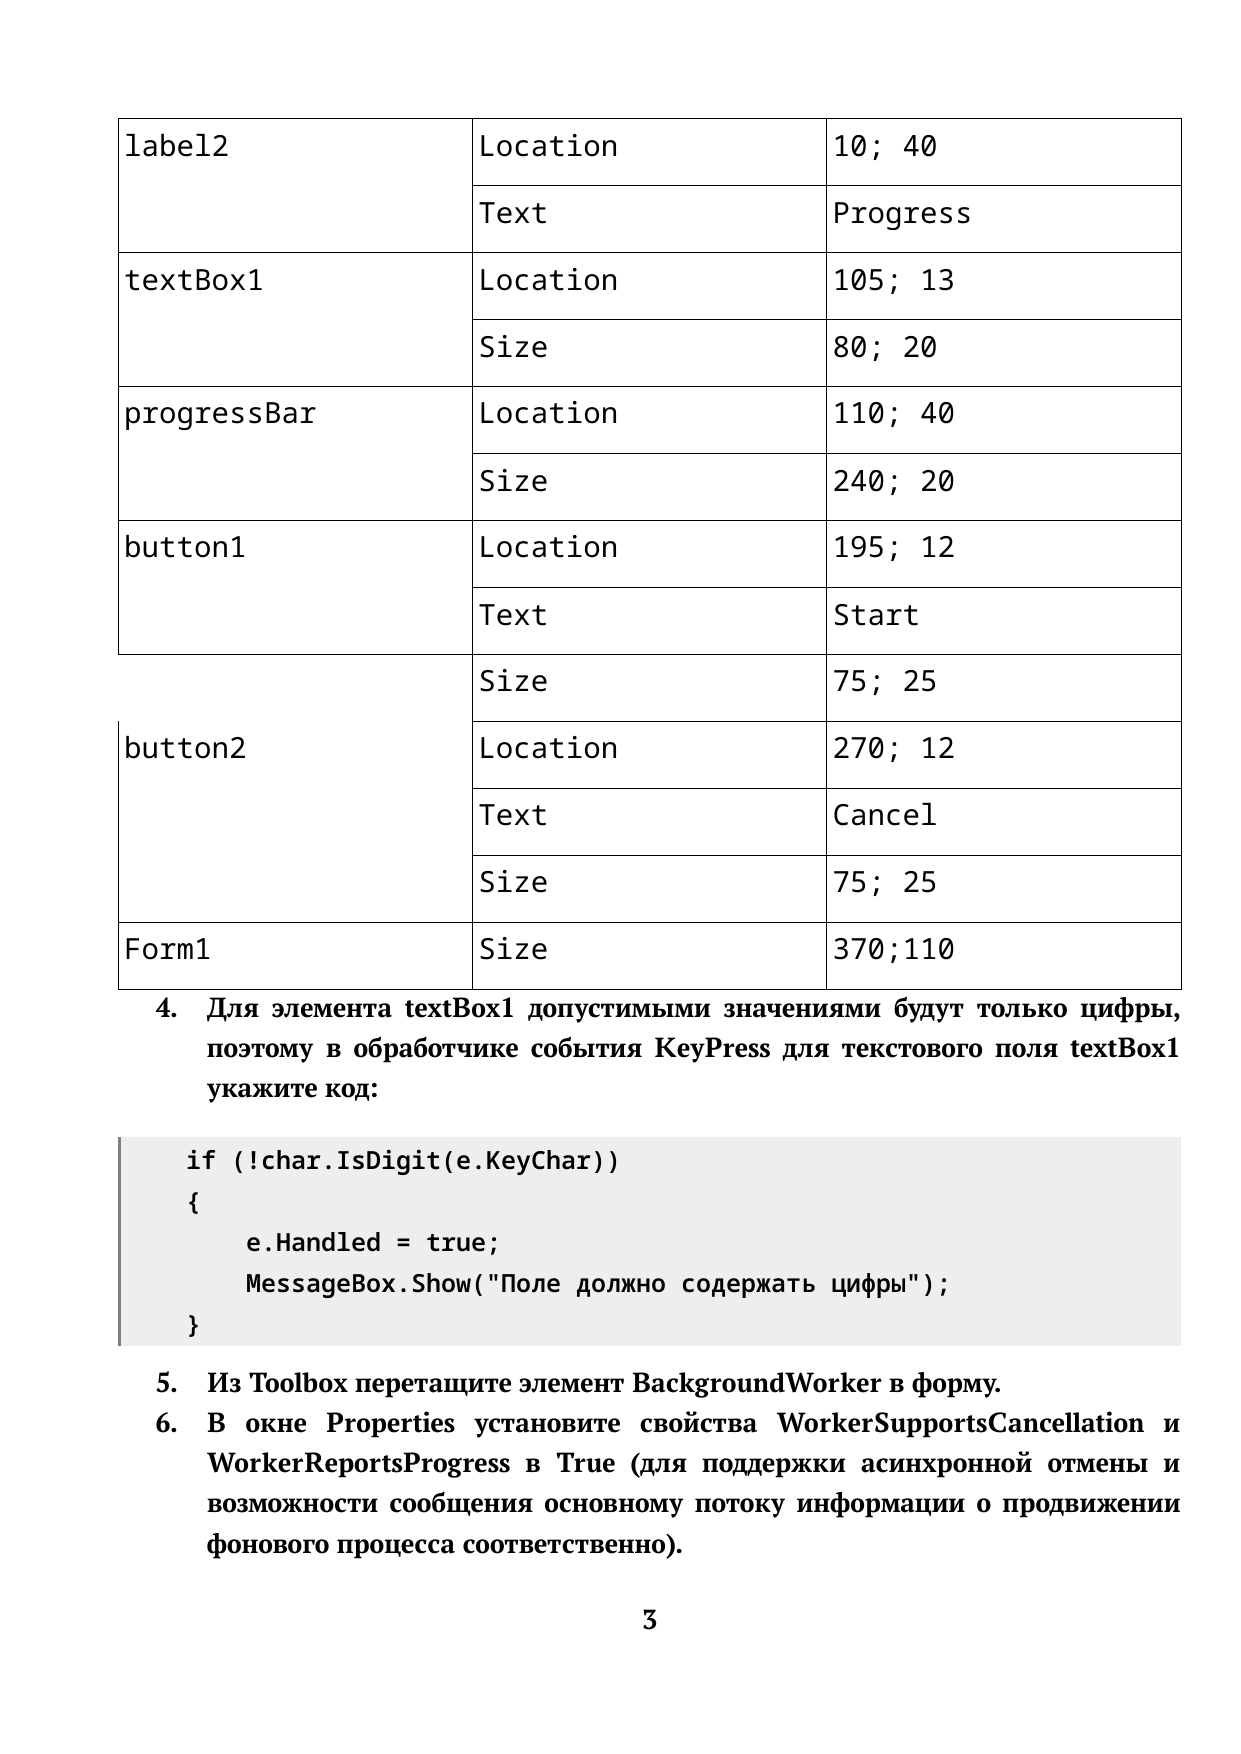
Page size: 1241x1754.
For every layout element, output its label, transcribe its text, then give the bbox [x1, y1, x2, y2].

table_cell Size [473, 655, 826, 721]
table_cell Text [473, 789, 826, 855]
text e.Handled = true; [121, 1219, 1181, 1259]
table_cell 80; 20 [827, 320, 1181, 386]
table_cell button2 [119, 721, 472, 922]
list Из Toolbox перетащите элемент BackgroundWorker в форму. [156, 1365, 1181, 1398]
table_cell Size [473, 856, 826, 922]
table_cell Cancel [827, 789, 1181, 855]
table_cell label2 [119, 119, 472, 252]
table_cell Size [473, 923, 826, 989]
table_cell Location [473, 521, 826, 587]
list В окне Properties установите свойства WorkerSupportsCancellation и WorkerReportsProgress в True (для поддержки асинхронной отмены и возможности сообщения основному потоку информации о продвижении фонового процесса соответственно). [156, 1405, 1181, 1559]
table_cell Progress [827, 186, 1181, 252]
table_cell Location [473, 119, 826, 185]
table_cell Location [473, 253, 826, 319]
table_cell 370;110 [827, 923, 1181, 989]
list Для элемента textBox1 допустимыми значениями будут только цифры, поэтому в обработчике события KeyPress для текстового поля textBox1 укажите код: [156, 990, 1181, 1104]
text MessageBox.Show("Поле должно содержать цифры"); [121, 1259, 1181, 1299]
table_cell Location [473, 722, 826, 788]
table_cell 195; 12 [827, 521, 1181, 587]
text { [121, 1178, 1181, 1218]
table_cell 75; 25 [827, 856, 1181, 922]
table_cell Text [473, 186, 826, 252]
table_cell 10; 40 [827, 119, 1181, 185]
table_cell 110; 40 [827, 387, 1181, 453]
text } [121, 1300, 1181, 1346]
table_cell Form1 [119, 923, 472, 989]
table_cell Start [827, 588, 1181, 654]
table_cell 240; 20 [827, 454, 1181, 520]
table_cell progressBar [119, 387, 472, 520]
table_cell 105; 13 [827, 253, 1181, 319]
table_cell Size [473, 454, 826, 520]
table_cell 270; 12 [827, 722, 1181, 788]
table_cell 75; 25 [827, 655, 1181, 721]
text if (!char.IsDigit(e.KeyChar)) [121, 1137, 1181, 1177]
table_cell Location [473, 387, 826, 453]
table_cell Size [473, 320, 826, 386]
table_cell button1 [119, 521, 472, 654]
table_cell textBox1 [119, 253, 472, 386]
table_cell Text [473, 588, 826, 654]
